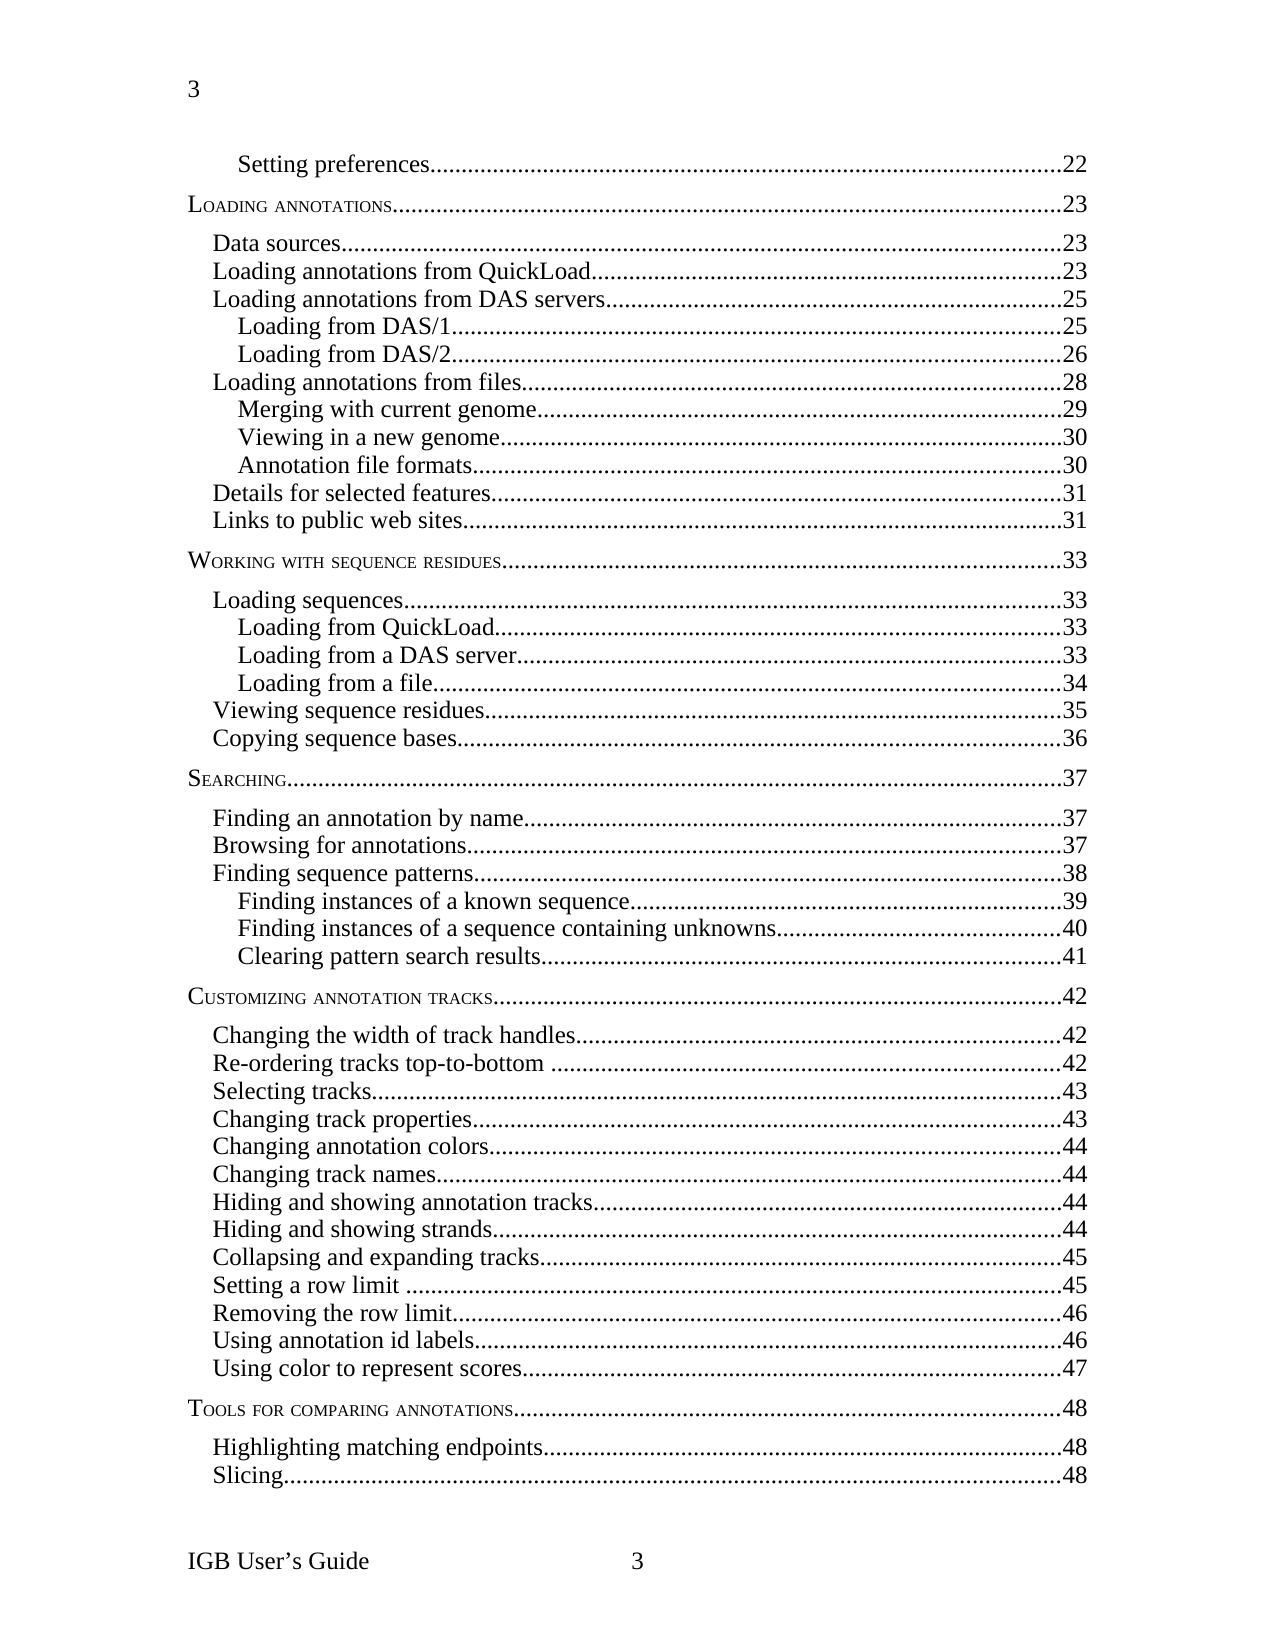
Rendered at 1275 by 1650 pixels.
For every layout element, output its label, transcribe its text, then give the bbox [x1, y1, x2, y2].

text Loading annotations from DAS servers 25 [212, 285, 1087, 312]
text Clearing pattern search results 41 [237, 942, 1087, 970]
text Finding instances of a known sequence 39 [237, 887, 1087, 914]
text Changing track properties 43 [212, 1105, 1087, 1132]
text Loading from DAS/1 25 [237, 312, 1087, 340]
text Finding instances of a sequence containing unknowns 40 [237, 914, 1087, 942]
text Collapsing and expanding tracks 45 [212, 1243, 1087, 1271]
text Using color to represent scores 47 [212, 1354, 1087, 1382]
text Loading from a file 34 [237, 669, 1087, 697]
text Loading from QuickLoad 33 [237, 613, 1087, 641]
text Links to public web sites 31 [212, 506, 1087, 534]
text Working with sequence residues 33 [187, 546, 1087, 574]
text Hiding and showing annotation tracks 44 [212, 1188, 1087, 1216]
text Highlighting matching endpoints 48 [212, 1433, 1087, 1461]
text Loading annotations 23 [187, 190, 1087, 217]
text Removing the row limit 46 [212, 1299, 1087, 1326]
text Re-ordering tracks top-to-bottom 42 [212, 1049, 1087, 1077]
text Slicing 48 [212, 1461, 1087, 1489]
text Loading from DAS/2 26 [237, 340, 1087, 368]
text Merging with current genome 29 [237, 396, 1087, 423]
text Annotation file formats 30 [237, 451, 1087, 479]
text Viewing sequence residues 35 [212, 697, 1087, 724]
text Changing track names 44 [212, 1160, 1087, 1188]
text Loading annotations from files 28 [212, 368, 1087, 396]
text Loading annotations from QuickLoad 23 [212, 257, 1087, 285]
text Searching 37 [187, 764, 1087, 792]
text Hiding and showing strands 44 [212, 1216, 1087, 1243]
text Using annotation id labels 46 [212, 1326, 1087, 1354]
text Loading from a DAS server 33 [237, 641, 1087, 669]
text Finding sequence patterns 38 [212, 859, 1087, 887]
text Copying sequence bases 36 [212, 724, 1087, 752]
text Changing the width of track handles 42 [212, 1022, 1087, 1049]
text Data sources 23 [212, 229, 1087, 257]
text Selecting tracks 43 [212, 1077, 1087, 1105]
text Setting a row limit 45 [212, 1271, 1087, 1299]
text Tools for comparing annotations 48 [187, 1394, 1087, 1422]
text Customizing annotation tracks 42 [187, 982, 1087, 1010]
text Finding an annotation by name 37 [212, 804, 1087, 831]
text Viewing in a new genome 30 [237, 423, 1087, 451]
text Browsing for annotations 37 [212, 831, 1087, 859]
text Loading sequences 33 [212, 586, 1087, 613]
text Setting preferences 22 [237, 150, 1087, 178]
text Changing annotation colors 44 [212, 1132, 1087, 1160]
text Details for selected features 31 [212, 479, 1087, 506]
